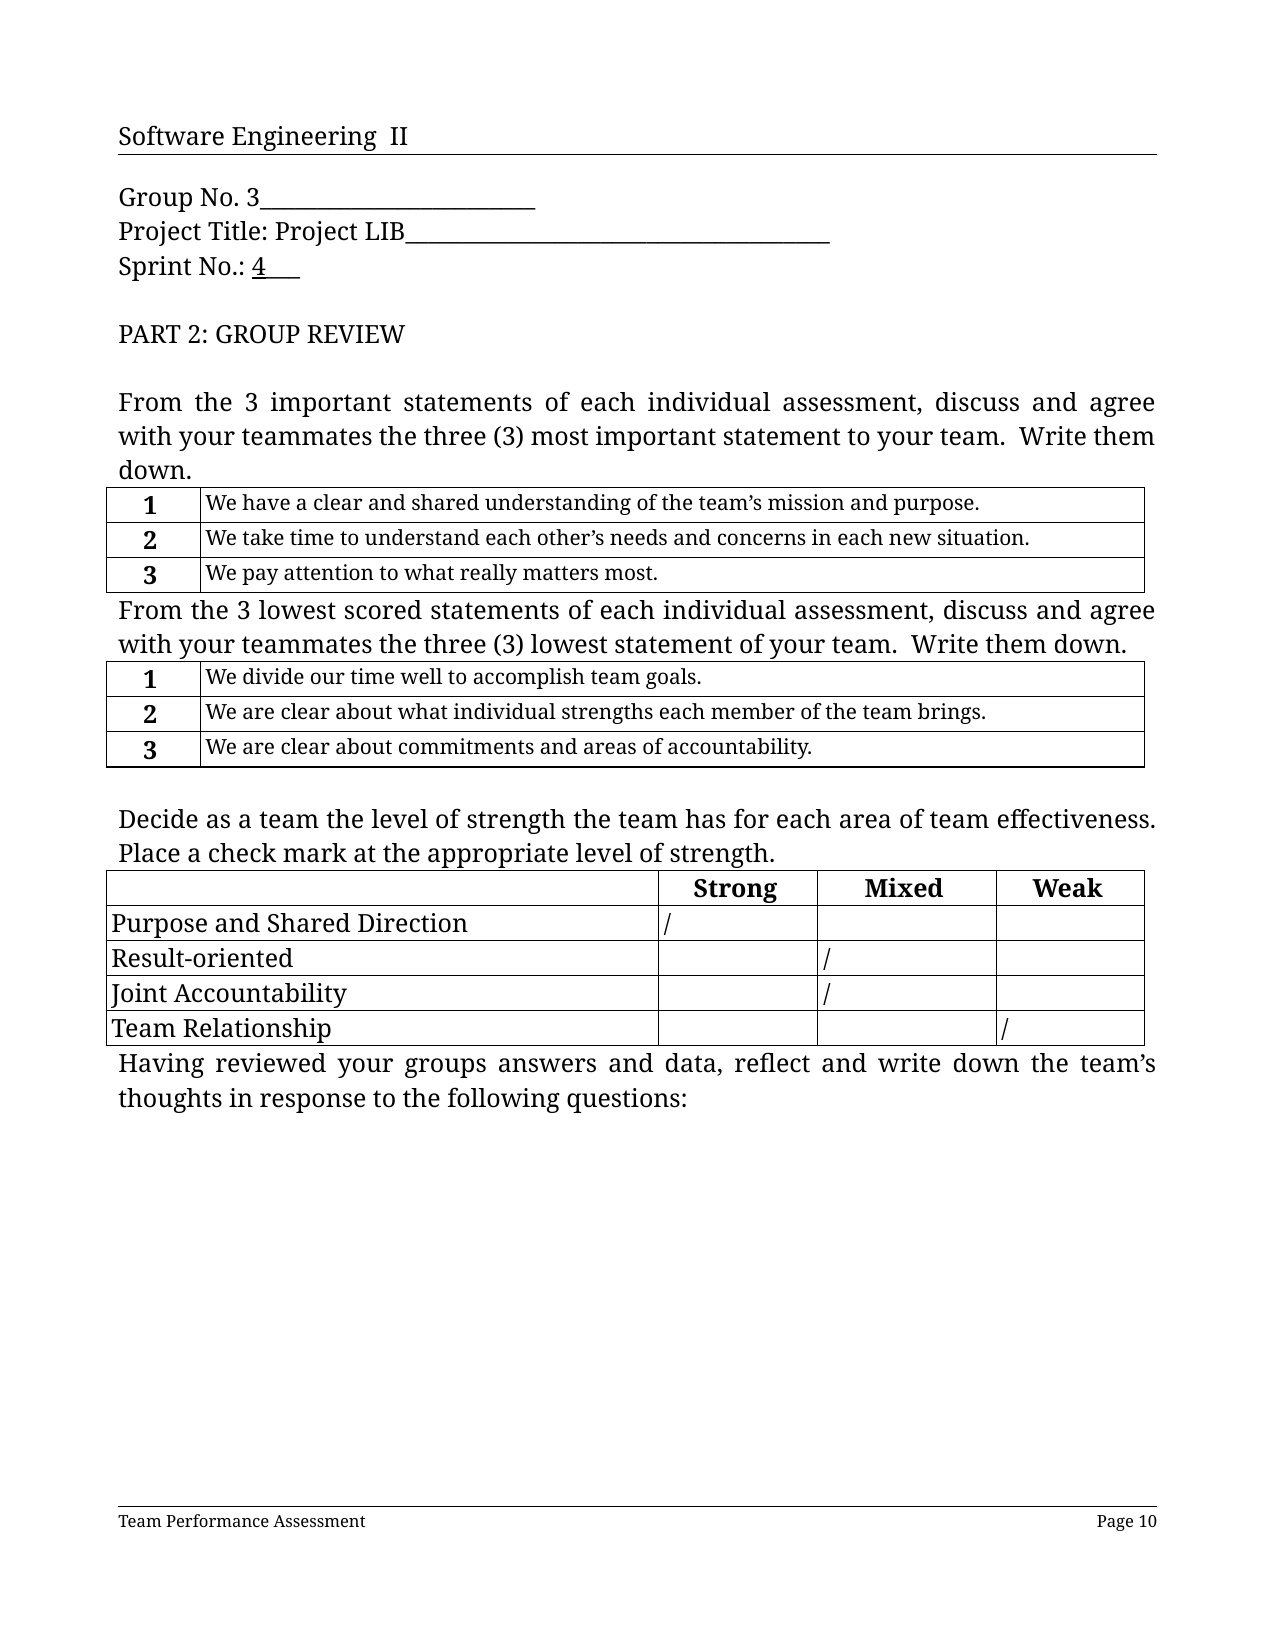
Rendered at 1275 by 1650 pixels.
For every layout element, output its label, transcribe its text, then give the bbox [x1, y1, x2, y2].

table_cell 3 [107, 732, 200, 766]
text From the 3 important statements of each individual assessment, discuss and agree with your teammates the three (3) most important statement to your team. Write them down. [118, 384, 1157, 487]
text Decide as a team the level of strength the team has for each area of team effectiveness. Place a check mark at the appropriate level of strength. [118, 801, 1157, 869]
table_cell We take time to understand each other’s needs and concerns in each new situation. [201, 523, 1144, 557]
table_cell / [818, 941, 996, 975]
table_cell Joint Accountability [107, 976, 658, 1010]
table_cell [659, 1011, 817, 1045]
table_header 1 [107, 488, 200, 522]
table_cell [659, 976, 817, 1010]
table_cell Purpose and Shared Direction [107, 906, 658, 940]
table_cell [818, 1011, 996, 1045]
text Having reviewed your groups answers and data, reflect and write down the team’s thoughts in response to the following questions: [118, 1046, 1157, 1114]
text PART 2: GROUP REVIEW [118, 316, 1157, 350]
table_cell / [997, 1011, 1144, 1045]
table_header [107, 871, 658, 905]
text From the 3 lowest scored statements of each individual assessment, discuss and agree with your teammates the three (3) lowest statement of your team. Write them down. [118, 593, 1157, 661]
table_cell [997, 941, 1144, 975]
text Project Title: Project LIB_____________________________________ [118, 214, 1157, 248]
table_cell [997, 976, 1144, 1010]
table_cell [997, 906, 1144, 940]
table_cell / [659, 906, 817, 940]
table_cell We are clear about what individual strengths each member of the team brings. [201, 697, 1144, 731]
table_header Weak [997, 871, 1144, 905]
table_cell We pay attention to what really matters most. [201, 558, 1144, 592]
table_cell Result-oriented [107, 941, 658, 975]
table_header Mixed [818, 871, 996, 905]
table_cell 2 [107, 697, 200, 731]
table_cell We are clear about commitments and areas of accountability. [201, 732, 1144, 766]
table_cell / [818, 976, 996, 1010]
table_header 1 [107, 662, 200, 696]
table_cell 3 [107, 558, 200, 592]
table_header We divide our time well to accomplish team goals. [201, 662, 1144, 696]
text Sprint No.: 4___ [118, 248, 1157, 282]
table_cell [659, 941, 817, 975]
table_cell 2 [107, 523, 200, 557]
table_header Strong [659, 871, 817, 905]
table_cell Team Relationship [107, 1011, 658, 1045]
text Group No. 3________________________ [118, 180, 1157, 214]
table_header We have a clear and shared understanding of the team’s mission and purpose. [201, 488, 1144, 522]
table_cell [818, 906, 996, 940]
